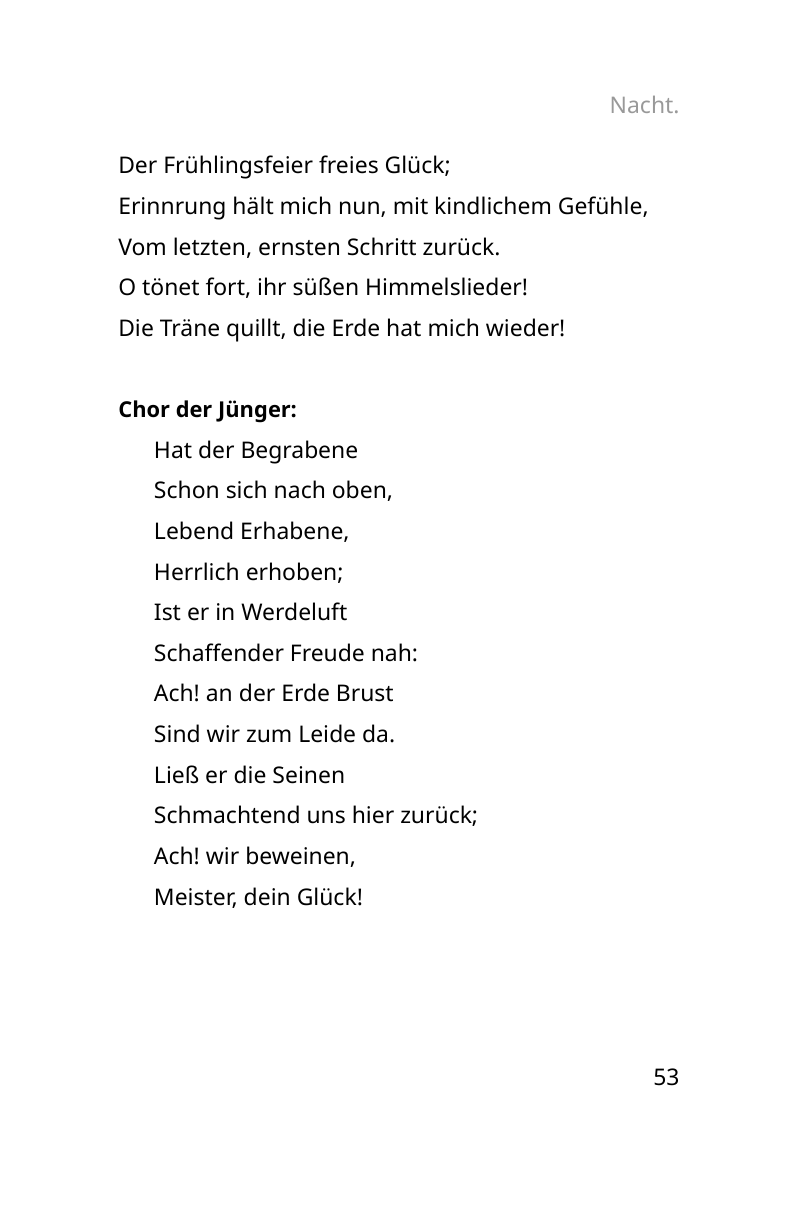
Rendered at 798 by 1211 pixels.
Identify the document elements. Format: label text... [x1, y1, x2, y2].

text Der Frühlingsfeier freies Glück; Erinnrung hält mich nun, mit kindlichem Gefühle, Vom letzten, ernsten Schritt zurück. O tönet fort, ihr süßen Himmelslieder! Die Träne quillt, die Erde hat mich wieder! [118, 149, 679, 343]
text Chor der Jünger: Hat der Begrabene Schon sich nach oben, Lebend Erhabene, Herrlich erhoben; Ist er in Werdeluft Schaffender Freude nah: Ach! an der Erde Brust Sind wir zum Leide da. Ließ er die Seinen Schmachtend uns hier zurück; Ach! wir beweinen, Meister, dein Glück! [118, 370, 679, 912]
